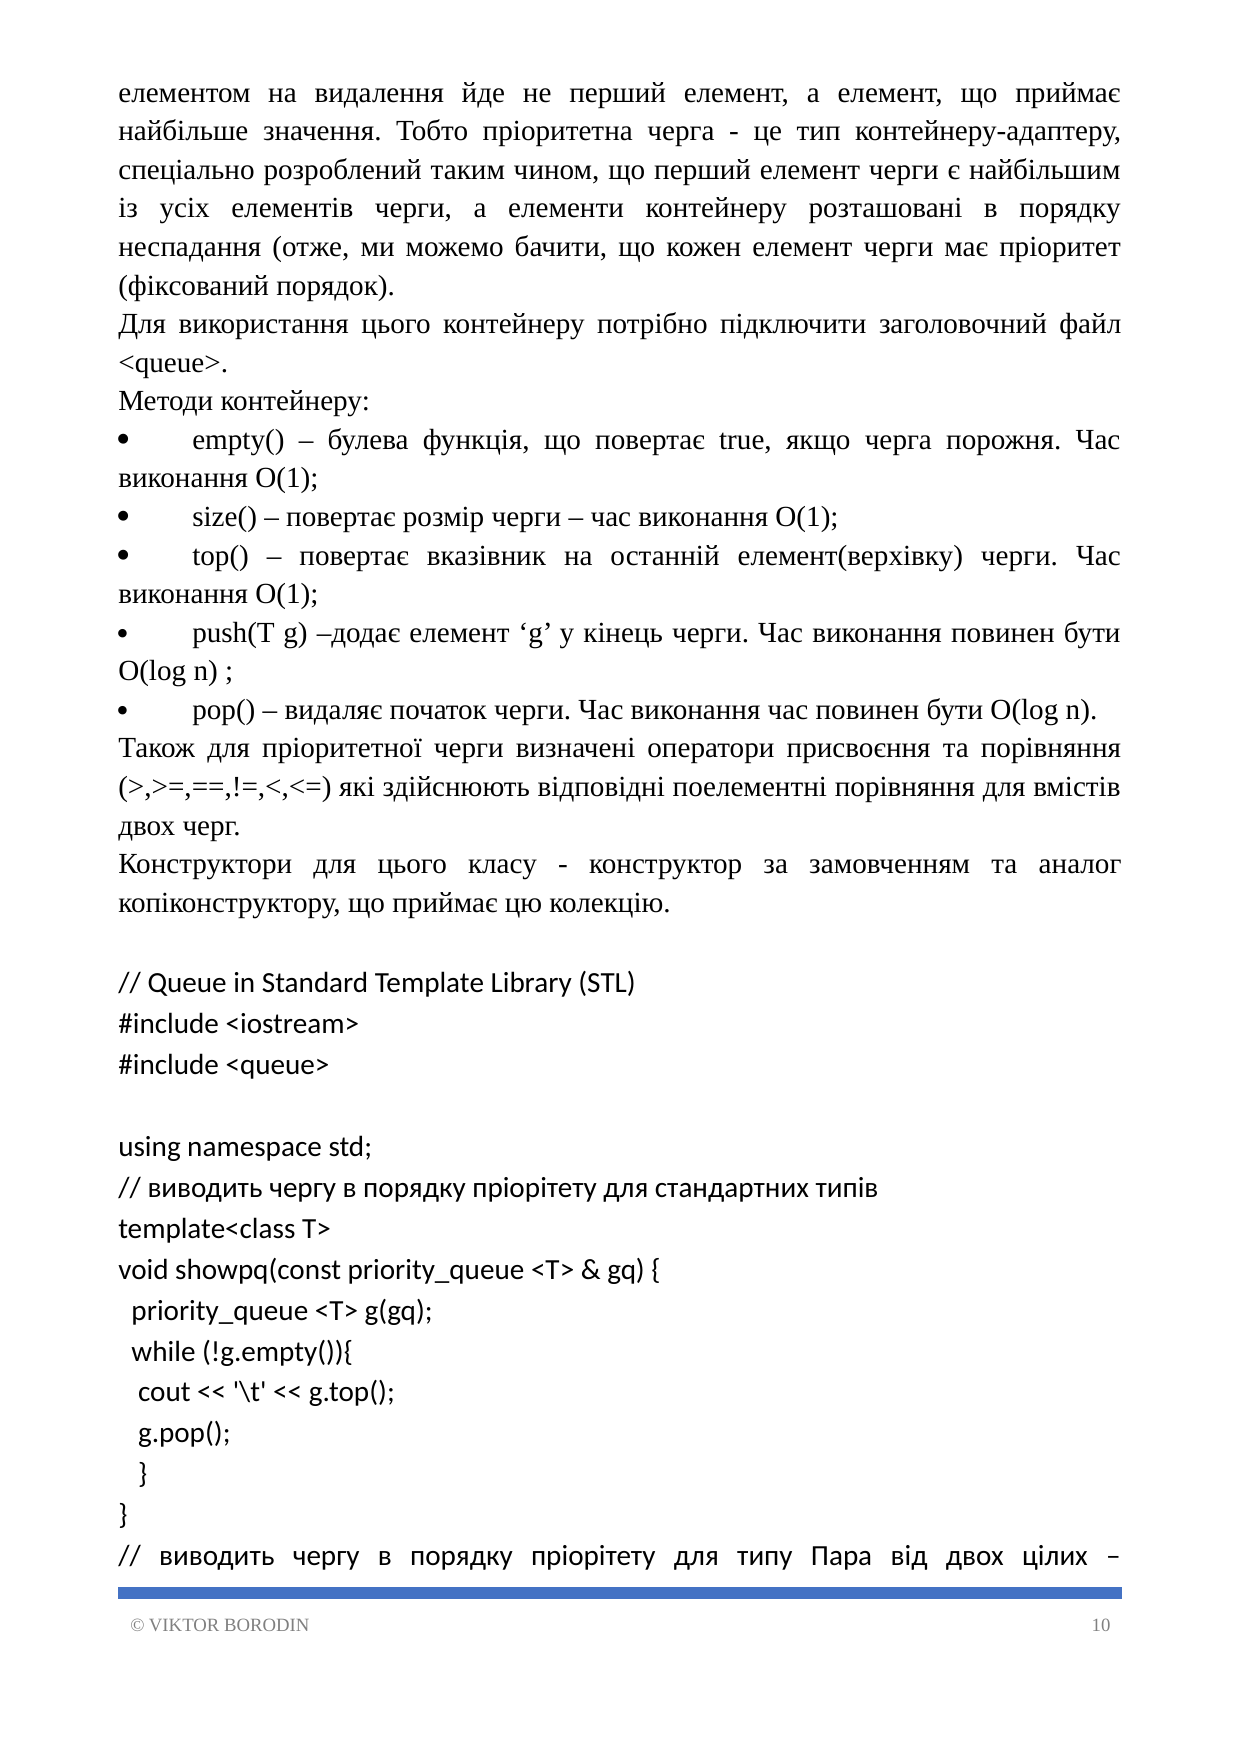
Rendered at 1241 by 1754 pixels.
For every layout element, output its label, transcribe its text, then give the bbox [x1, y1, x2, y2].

text Конструктори для цього класу - конструктор за замовченням та аналог копіконструктору, що приймає цю колекцію. [118, 846, 1122, 918]
text template<class T> [118, 1210, 1122, 1245]
text // Queue in Standard Template Library (STL) [118, 964, 1122, 1000]
text // виводить чергу в порядку пріорітету для стандартних типів [118, 1169, 1122, 1204]
text Для використання цього контейнеру потрібно підключити заголовочний файл <queue>. [118, 306, 1122, 378]
list top() – повертає вказівник на останній елемент(верхівку) черги. Час виконання O(1); [118, 538, 1122, 610]
text #include <iostream> [118, 1005, 1122, 1041]
text priority_queue <T> g(gq); [118, 1292, 1122, 1327]
text while (!g.empty()){ [118, 1333, 1122, 1368]
text g.pop(); [118, 1414, 1122, 1450]
text } [118, 1455, 1122, 1491]
text void showpq(const priority_queue <T> & gq) { [118, 1251, 1122, 1286]
text Методи контейнеру: [118, 383, 1122, 417]
text Також для пріоритетної черги визначені оператори присвоєння та порівняння (>,>=,==,!=,<,<=) які здійснюють відповідні поелементні порівняння для вмістів двох черг. [118, 731, 1122, 841]
text #include <queue> [118, 1046, 1122, 1082]
list empty() – булева функція, що повертає true, якщо черга порожня. Час виконання O(1); [118, 422, 1122, 494]
text cout << '\t' << g.top(); [118, 1373, 1122, 1409]
text елементом на видалення йде не перший елемент, а елемент, що приймає найбільше значення. Тобто пріоритетна черга - це тип контейнеру-адаптеру, спеціально розроблений таким чином, що перший елемент черги є найбільшим із усіх елементів черги, а елементи контейнеру розташовані в порядку неспадання (отже, ми можемо бачити, що кожен елемент черги має пріоритет (фіксований порядок). [118, 75, 1122, 301]
text // виводить чергу в порядку пріорітету для типу Пара від двох цілих – [118, 1537, 1122, 1573]
text } [118, 1496, 1122, 1532]
list size() – повертає розмір черги – час виконання O(1); [118, 499, 1122, 533]
list pop() – видаляє початок черги. Час виконання час повинен бути O(log n). [118, 692, 1122, 726]
text using namespace std; [118, 1128, 1122, 1163]
list push(T g) –додає елемент ‘g’ у кінець черги. Час виконання повинен бути O(log n) ; [118, 615, 1122, 687]
